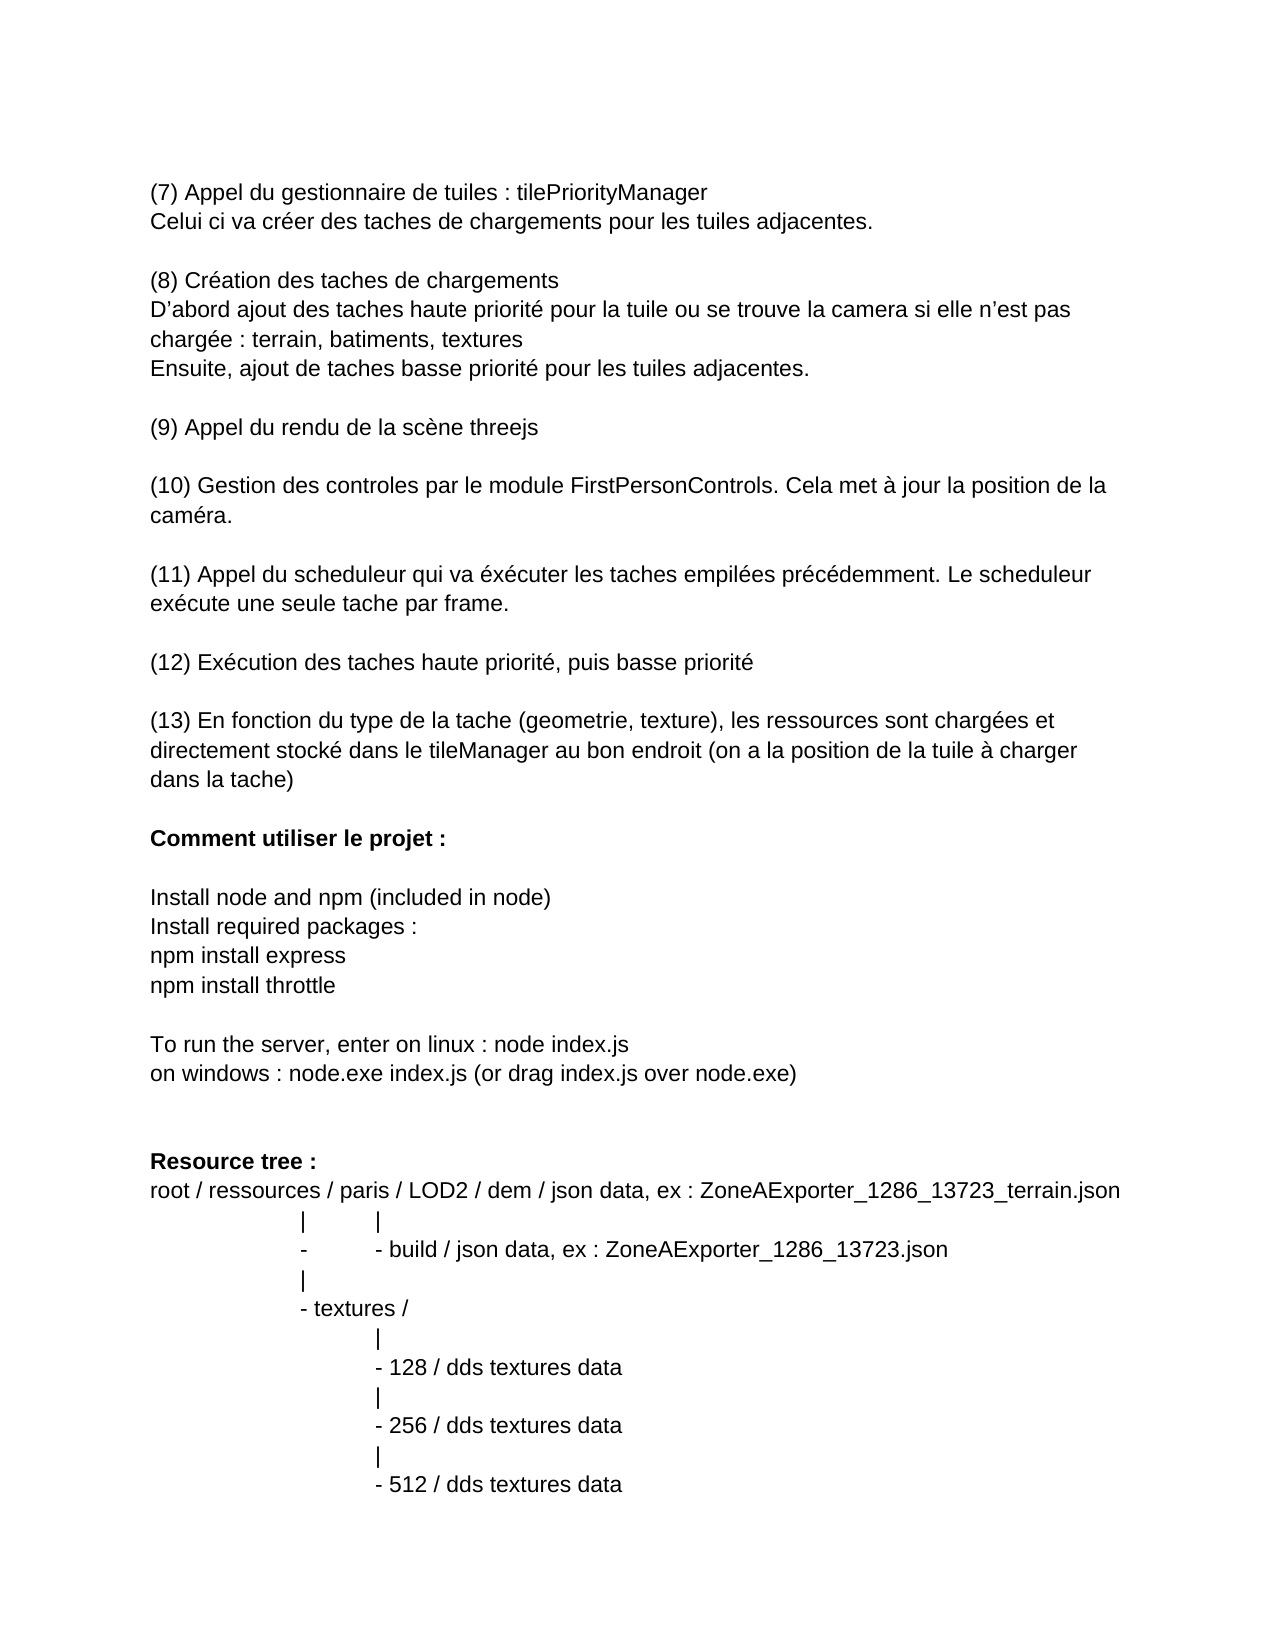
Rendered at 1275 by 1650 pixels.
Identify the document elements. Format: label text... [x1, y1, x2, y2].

text - 128 / dds textures data [150, 1354, 1125, 1380]
text | | [150, 1207, 1125, 1233]
text D’abord ajout des taches haute priorité pour la tuile ou se trouve la camera si elle n’est pas chargée : terrain, batiments, textures [150, 297, 1125, 352]
text (9) Appel du rendu de la scène threejs [150, 414, 1125, 440]
text | [150, 1266, 1125, 1292]
text Install node and npm (included in node) [150, 884, 1125, 910]
text To run the server, enter on linux : node index.js [150, 1031, 1125, 1057]
text - textures / [150, 1296, 1125, 1321]
text (11) Appel du scheduleur qui va éxécuter les taches empilées précédemment. Le scheduleur exécute une seule tache par frame. [150, 561, 1125, 616]
text | [150, 1442, 1125, 1468]
text (7) Appel du gestionnaire de tuiles : tilePriorityManager [150, 179, 1125, 205]
text Ensuite, ajout de taches basse priorité pour les tuiles adjacentes. [150, 356, 1125, 381]
text (12) Exécution des taches haute priorité, puis basse priorité [150, 649, 1125, 675]
text Install required packages : [150, 914, 1125, 939]
text | [150, 1325, 1125, 1351]
text npm install throttle [150, 972, 1125, 998]
text root / ressources / paris / LOD2 / dem / json data, ex : ZoneAExporter_1286_13723_terrain.json [150, 1178, 1125, 1204]
text (10) Gestion des controles par le module FirstPersonControls. Cela met à jour la position de la caméra. [150, 473, 1125, 528]
text Celui ci va créer des taches de chargements pour les tuiles adjacentes. [150, 209, 1125, 234]
text npm install express [150, 943, 1125, 969]
text - - build / json data, ex : ZoneAExporter_1286_13723.json [150, 1237, 1125, 1262]
text (8) Création des taches de chargements [150, 267, 1125, 293]
text - 512 / dds textures data [150, 1472, 1125, 1497]
text - 256 / dds textures data [150, 1413, 1125, 1439]
text Comment utiliser le projet : [150, 826, 1125, 851]
text (13) En fonction du type de la tache (geometrie, texture), les ressources sont chargées et directement stocké dans le tileManager au bon endroit (on a la position de la tuile à charger dans la tache) [150, 708, 1125, 792]
text Resource tree : [150, 1149, 1125, 1174]
text | [150, 1384, 1125, 1409]
text on windows : node.exe index.js (or drag index.js over node.exe) [150, 1061, 1125, 1086]
